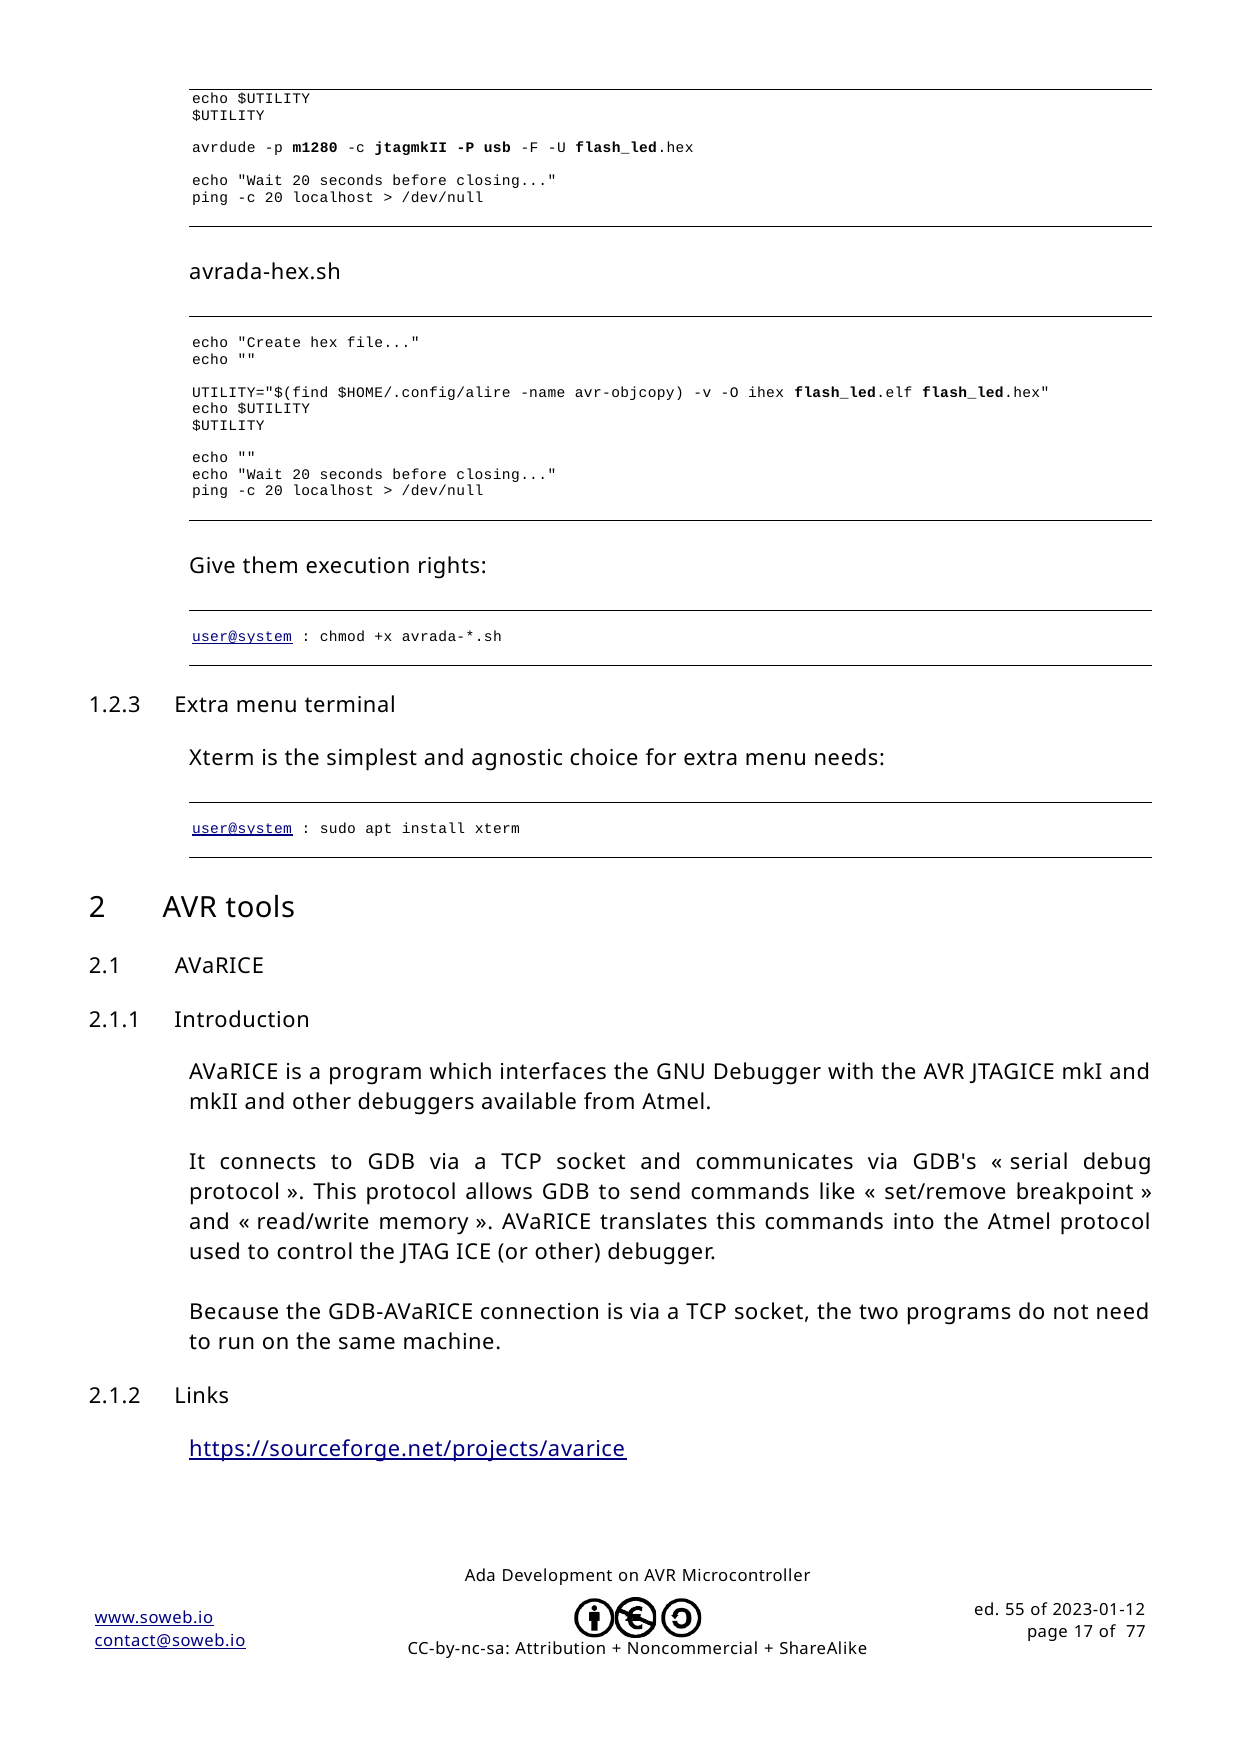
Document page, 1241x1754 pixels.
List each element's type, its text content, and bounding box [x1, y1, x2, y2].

list echo "Wait 20 seconds before closing..." [189, 171, 1152, 187]
text avrada-hex.sh [189, 256, 1152, 286]
text Xterm is the simplest and agnostic choice for extra menu needs: [189, 742, 1152, 772]
list echo $UTILITY [189, 90, 1152, 105]
text Because the GDB-AVaRICE connection is via a TCP socket, the two programs do not need to run on the same machine. [189, 1296, 1152, 1356]
list echo "Wait 20 seconds before closing..." [189, 464, 1152, 481]
subtitle AVR tools [88, 887, 1152, 926]
list $UTILITY [189, 105, 1152, 124]
list echo "" [189, 448, 1152, 464]
list echo $UTILITY [189, 398, 1152, 415]
list user@system : chmod +x avrada-*.sh [189, 611, 1152, 665]
picture [660, 1597, 702, 1638]
text Give them execution rights: [189, 550, 1152, 580]
list UTILITY="$(find $HOME/.config/alire -name avr-objcopy) -v -O ihex flash_led.elf flash_led.hex" [189, 382, 1152, 398]
text https://sourceforge.net/projects/avarice [189, 1433, 1152, 1463]
subtitle Introduction [88, 1003, 1152, 1044]
subtitle Links [88, 1380, 1152, 1421]
subtitle Extra menu terminal [88, 689, 1152, 730]
subtitle AVaRICE [88, 950, 1152, 980]
text AVaRICE is a program which interfaces the GNU Debugger with the AVR JTAGICE mkI and mkII and other debuggers available from Atmel. [189, 1056, 1152, 1116]
list ping -c 20 localhost > /dev/null [189, 481, 1152, 520]
list $UTILITY [189, 415, 1152, 434]
list user@system : sudo apt install xterm [189, 803, 1152, 857]
list echo "" [189, 349, 1152, 369]
text It connects to GDB via a TCP socket and communicates via GDB's « serial debug protocol ». This protocol allows GDB to send commands like « set/remove breakpoint » and « read/write memory ». AVaRICE translates this commands into the Atmel protocol used to control the JTAG ICE (or other) debugger. [189, 1146, 1152, 1266]
list avrdude -p m1280 -c jtagmkII -P usb -F -U flash_led.hex [189, 138, 1152, 157]
list echo "Create hex file..." [189, 317, 1152, 349]
picture [573, 1597, 657, 1638]
list ping -c 20 localhost > /dev/null [189, 187, 1152, 226]
